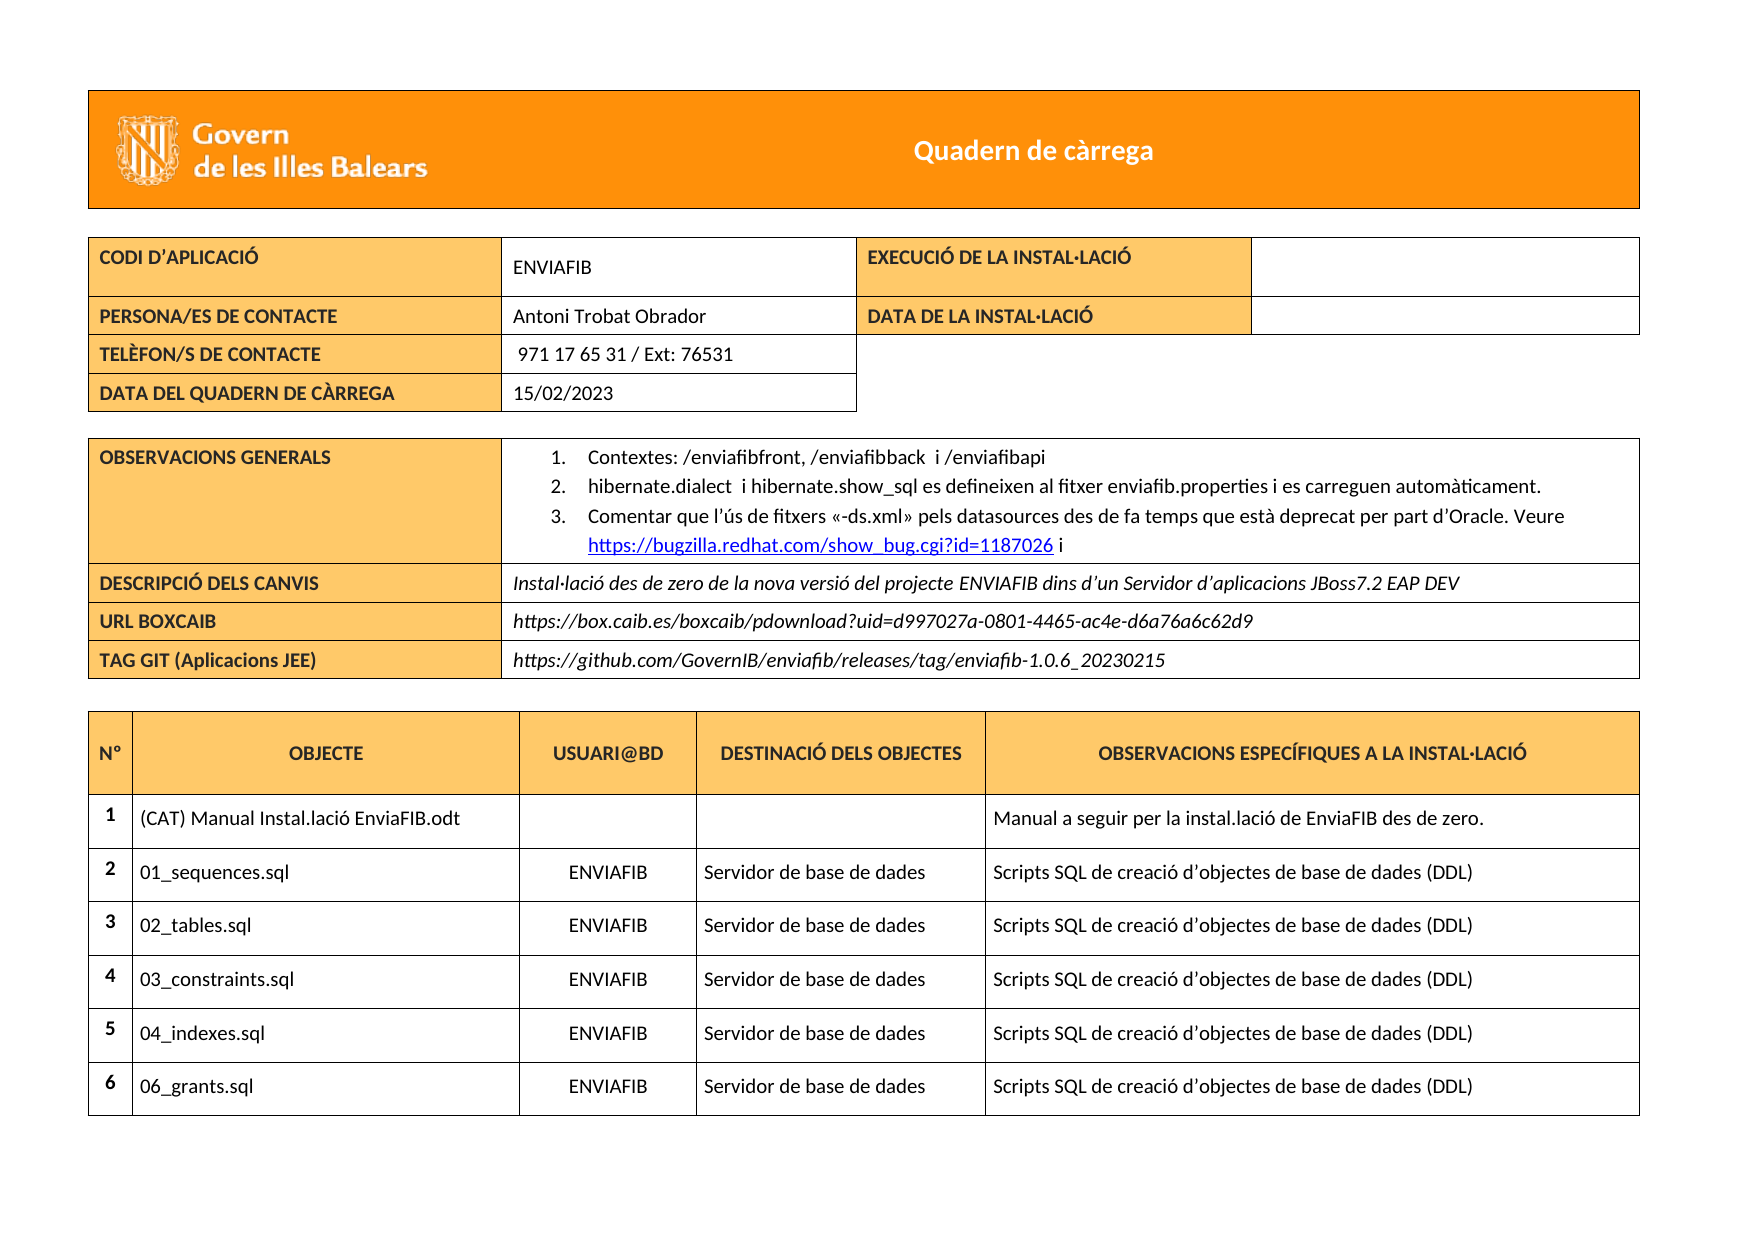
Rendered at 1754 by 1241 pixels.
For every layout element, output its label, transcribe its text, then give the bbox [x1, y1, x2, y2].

table_header [89, 110, 428, 208]
table_cell 02_tables.sql [133, 902, 519, 955]
table_cell DESCRIPCIÓ DELS CANVIS [89, 564, 501, 602]
table_cell [1251, 373, 1639, 411]
table_header EXECUCIÓ DE LA INSTAL·LACIÓ [857, 238, 1251, 296]
table_cell Antoni Trobat Obrador [502, 297, 856, 334]
table_cell Servidor de base de dades [697, 1063, 985, 1115]
table_cell Servidor de base de dades [697, 849, 985, 901]
table_cell Servidor de base de dades [697, 1009, 985, 1062]
table_header [89, 91, 428, 109]
table_cell Servidor de base de dades [697, 956, 985, 1008]
table_cell Scripts SQL de creació d’objectes de base de dades (DDL) [986, 956, 1639, 1008]
table_cell https://box.caib.es/boxcaib/pdownload?uid=d997027a-0801-4465-ac4e-d6a76a6c62d9 [502, 603, 1639, 640]
table_cell (CAT) Manual Instal.lació EnviaFIB.odt [133, 795, 519, 848]
table_cell 15/02/2023 [502, 374, 856, 411]
table_cell 6 [89, 1063, 132, 1115]
picture [91, 109, 474, 195]
table_header [1252, 238, 1639, 296]
table_cell Instal·lació des de zero de la nova versió del projecte ENVIAFIB dins d’un Servidor d’aplicacions JBoss7.2 EAP DEV [502, 564, 1639, 602]
table_header DESTINACIÓ DELS OBJECTES [697, 712, 985, 794]
table_header Quadern de càrrega [428, 110, 1639, 208]
table_cell [1251, 335, 1639, 373]
table_cell Servidor de base de dades [697, 902, 985, 955]
table_header OBJECTE [133, 712, 519, 794]
table_cell 4 [89, 956, 132, 1008]
table_cell 04_indexes.sql [133, 1009, 519, 1062]
table_cell Scripts SQL de creació d’objectes de base de dades (DDL) [986, 1009, 1639, 1062]
table_header Nº [89, 712, 132, 794]
table_cell 06_grants.sql [133, 1063, 519, 1115]
table_cell [1252, 297, 1639, 334]
table_cell 2 [89, 849, 132, 901]
table_cell DATA DEL QUADERN DE CÀRREGA [89, 374, 501, 411]
table_cell TELÈFON/S DE CONTACTE [89, 335, 501, 373]
table_cell 03_constraints.sql [133, 956, 519, 1008]
table_cell PERSONA/ES DE CONTACTE [89, 297, 501, 334]
table_cell 971 17 65 31 / Ext: 76531 [502, 335, 856, 373]
table_cell Scripts SQL de creació d’objectes de base de dades (DDL) [986, 1063, 1639, 1115]
table_header USUARI@BD [520, 712, 696, 794]
table_cell ENVIAFIB [520, 1063, 696, 1115]
table_cell ENVIAFIB [520, 1009, 696, 1062]
table_cell [857, 335, 1251, 373]
table_cell 3 [89, 902, 132, 955]
table_cell [857, 373, 1251, 411]
table_header OBSERVACIONS GENERALS [89, 439, 501, 563]
table_header Contextes: /enviafibfront, /enviafibback i /enviafibapi hibernate.dialect i hibernate.show_sql es defineixen al fitxer enviafib.properties i es carreguen automàticament. Comentar que l’ús de fitxers «-ds.xml» pels datasources des de fa temps que està deprecat per part d’Oracle. Veure https://bugzilla.redhat.com/show_bug.cgi?id=1187026 i [502, 439, 1639, 563]
table_header CODI D’APLICACIÓ [89, 238, 501, 296]
table_cell ENVIAFIB [520, 956, 696, 1008]
table_cell Scripts SQL de creació d’objectes de base de dades (DDL) [986, 849, 1639, 901]
table_cell TAG GIT (Aplicacions JEE) [89, 641, 501, 678]
table_cell 1 [89, 795, 132, 848]
table_header OBSERVACIONS ESPECÍFIQUES A LA INSTAL·LACIÓ [986, 712, 1639, 794]
table_cell Scripts SQL de creació d’objectes de base de dades (DDL) [986, 902, 1639, 955]
table_cell DATA DE LA INSTAL·LACIÓ [857, 297, 1251, 334]
table_cell [697, 795, 985, 848]
table_cell Manual a seguir per la instal.lació de EnviaFIB des de zero. [986, 795, 1639, 848]
table_cell [520, 795, 696, 848]
table_cell ENVIAFIB [520, 902, 696, 955]
table_cell 01_sequences.sql [133, 849, 519, 901]
table_cell ENVIAFIB [520, 849, 696, 901]
table_cell 5 [89, 1009, 132, 1062]
table_cell URL BOXCAIB [89, 603, 501, 640]
table_header ENVIAFIB [502, 238, 856, 296]
table_cell https://github.com/GovernIB/enviafib/releases/tag/enviafib-1.0.6_20230215 [502, 641, 1639, 678]
table_header [428, 91, 1639, 109]
